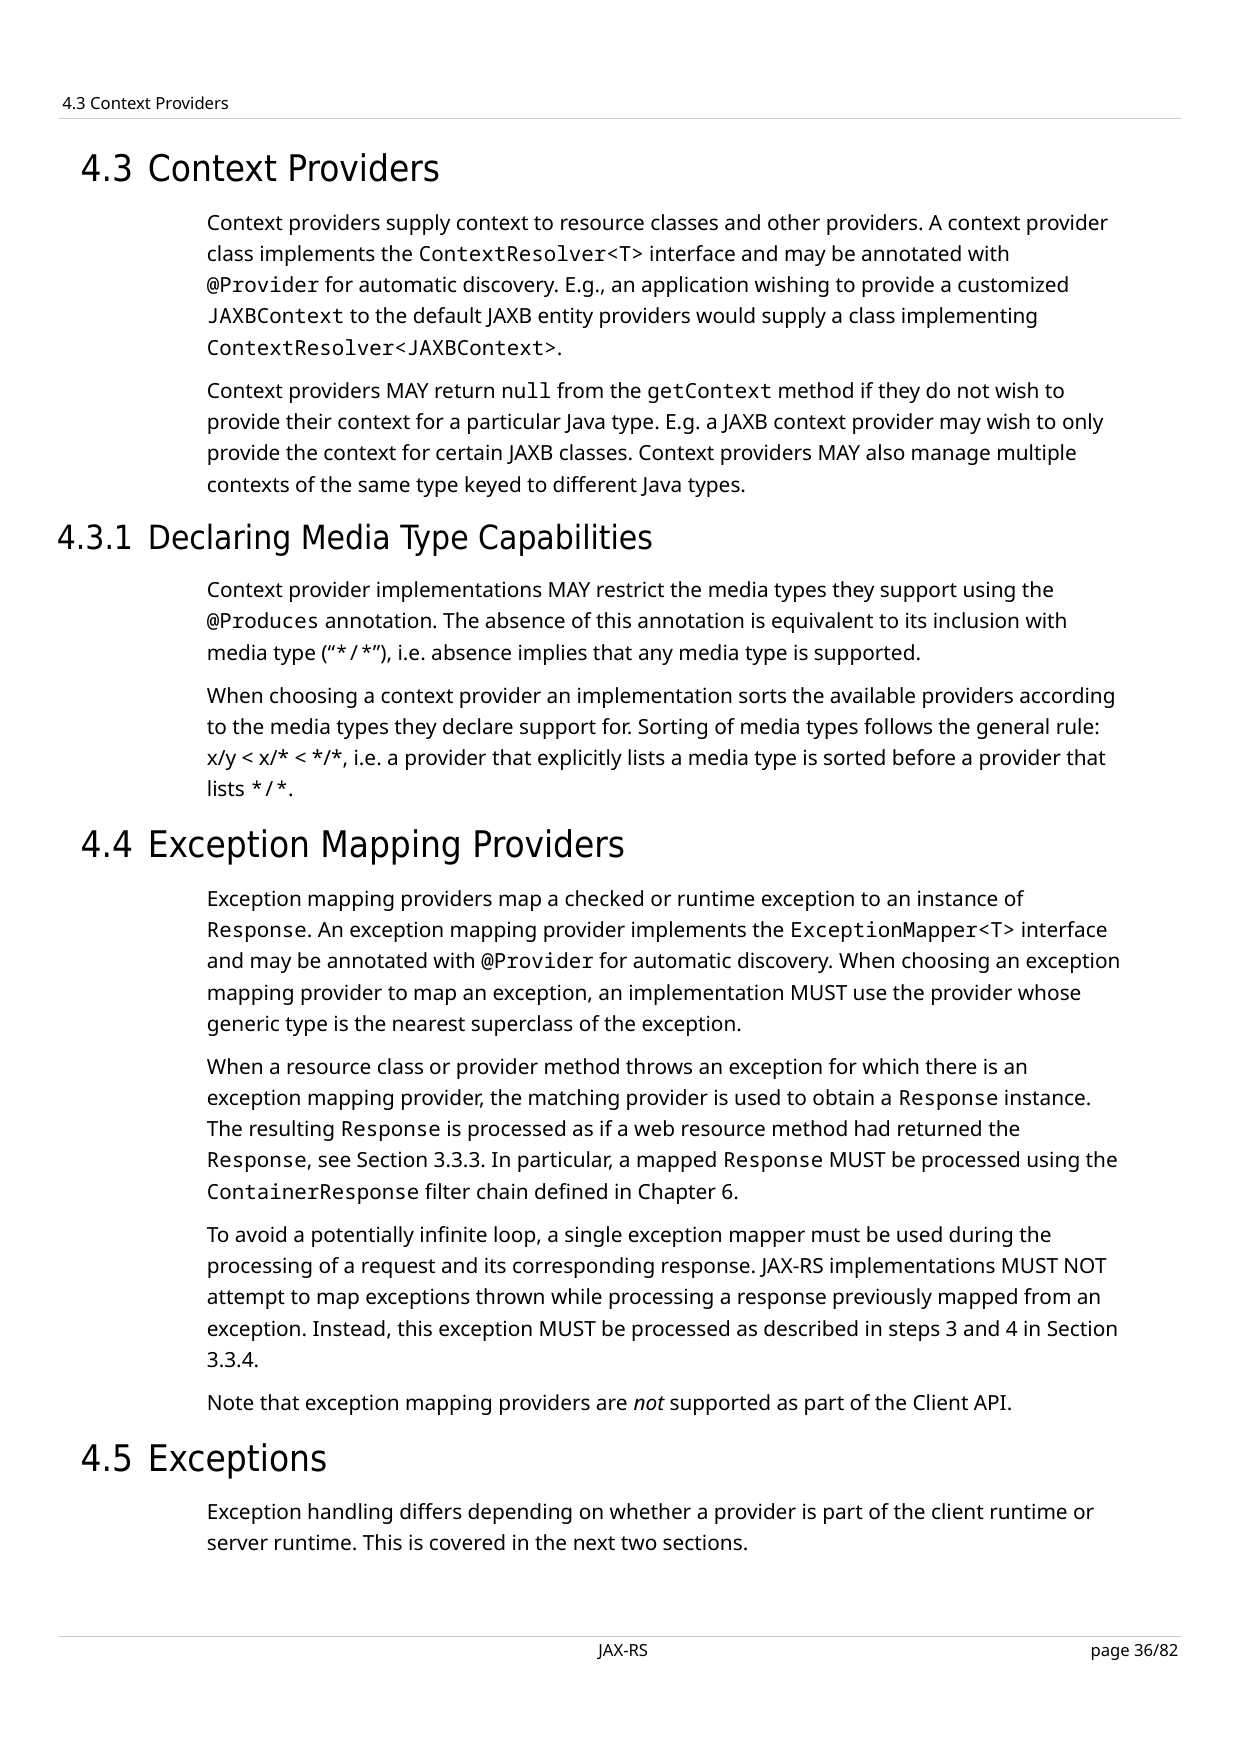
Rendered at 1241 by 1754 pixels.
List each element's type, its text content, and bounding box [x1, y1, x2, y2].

subtitle Declaring Media Type Capabilities [133, 519, 1181, 557]
text Context providers supply context to resource classes and other providers. A context provider class implements the ContextResolver<T> interface and may be annotated with @Provider for automatic discovery. E.g., an application wishing to provide a customized JAXBContext to the default JAXB entity providers would supply a class implementing ContextResolver<JAXBContext>. [207, 208, 1122, 361]
text When a resource class or provider method throws an exception for which there is an exception mapping provider, the matching provider is used to obtain a Response instance. The resulting Response is processed as if a web resource method had returned the Response, see Section 3.3.3. In particular, a mapped Response MUST be processed using the ContainerResponse filter chain defined in Chapter 6. [207, 1052, 1122, 1205]
subtitle Exceptions [133, 1437, 1181, 1479]
text When choosing a context provider an implementation sorts the available providers according to the media types they declare support for. Sorting of media types follows the general rule: x/y < x/* < */*, i.e. a provider that explicitly lists a media type is sorted before a provider that lists */*. [207, 681, 1122, 803]
text Exception mapping providers map a checked or runtime exception to an instance of Response. An exception mapping provider implements the ExceptionMapper<T> interface and may be annotated with @Provider for automatic discovery. When choosing an exception mapping provider to map an exception, an implementation MUST use the provider whose generic type is the nearest superclass of the exception. [207, 884, 1122, 1037]
text Context providers MAY return null from the getContext method if they do not wish to provide their context for a particular Java type. E.g. a JAXB context provider may wish to only provide the context for certain JAXB classes. Context providers MAY also manage multiple contexts of the same type keyed to different Java types. [207, 376, 1122, 498]
text Note that exception mapping providers are not supported as part of the Client API. [207, 1388, 1122, 1416]
subtitle Context Providers [133, 147, 1181, 190]
text Context provider implementations MAY restrict the media types they support using the @Produces annotation. The absence of this annotation is equivalent to its inclusion with media type (“*/*”), i.e. absence implies that any media type is supported. [207, 575, 1122, 666]
subtitle Exception Mapping Providers [133, 823, 1181, 866]
text To avoid a potentially infinite loop, a single exception mapper must be used during the processing of a request and its corresponding response. JAX-RS implementations MUST NOT attempt to map exceptions thrown while processing a response previously mapped from an exception. Instead, this exception MUST be processed as described in steps 3 and 4 in Section 3.3.4. [207, 1220, 1122, 1373]
text Exception handling differs depending on whether a provider is part of the client runtime or server runtime. This is covered in the next two sections. [207, 1497, 1122, 1557]
